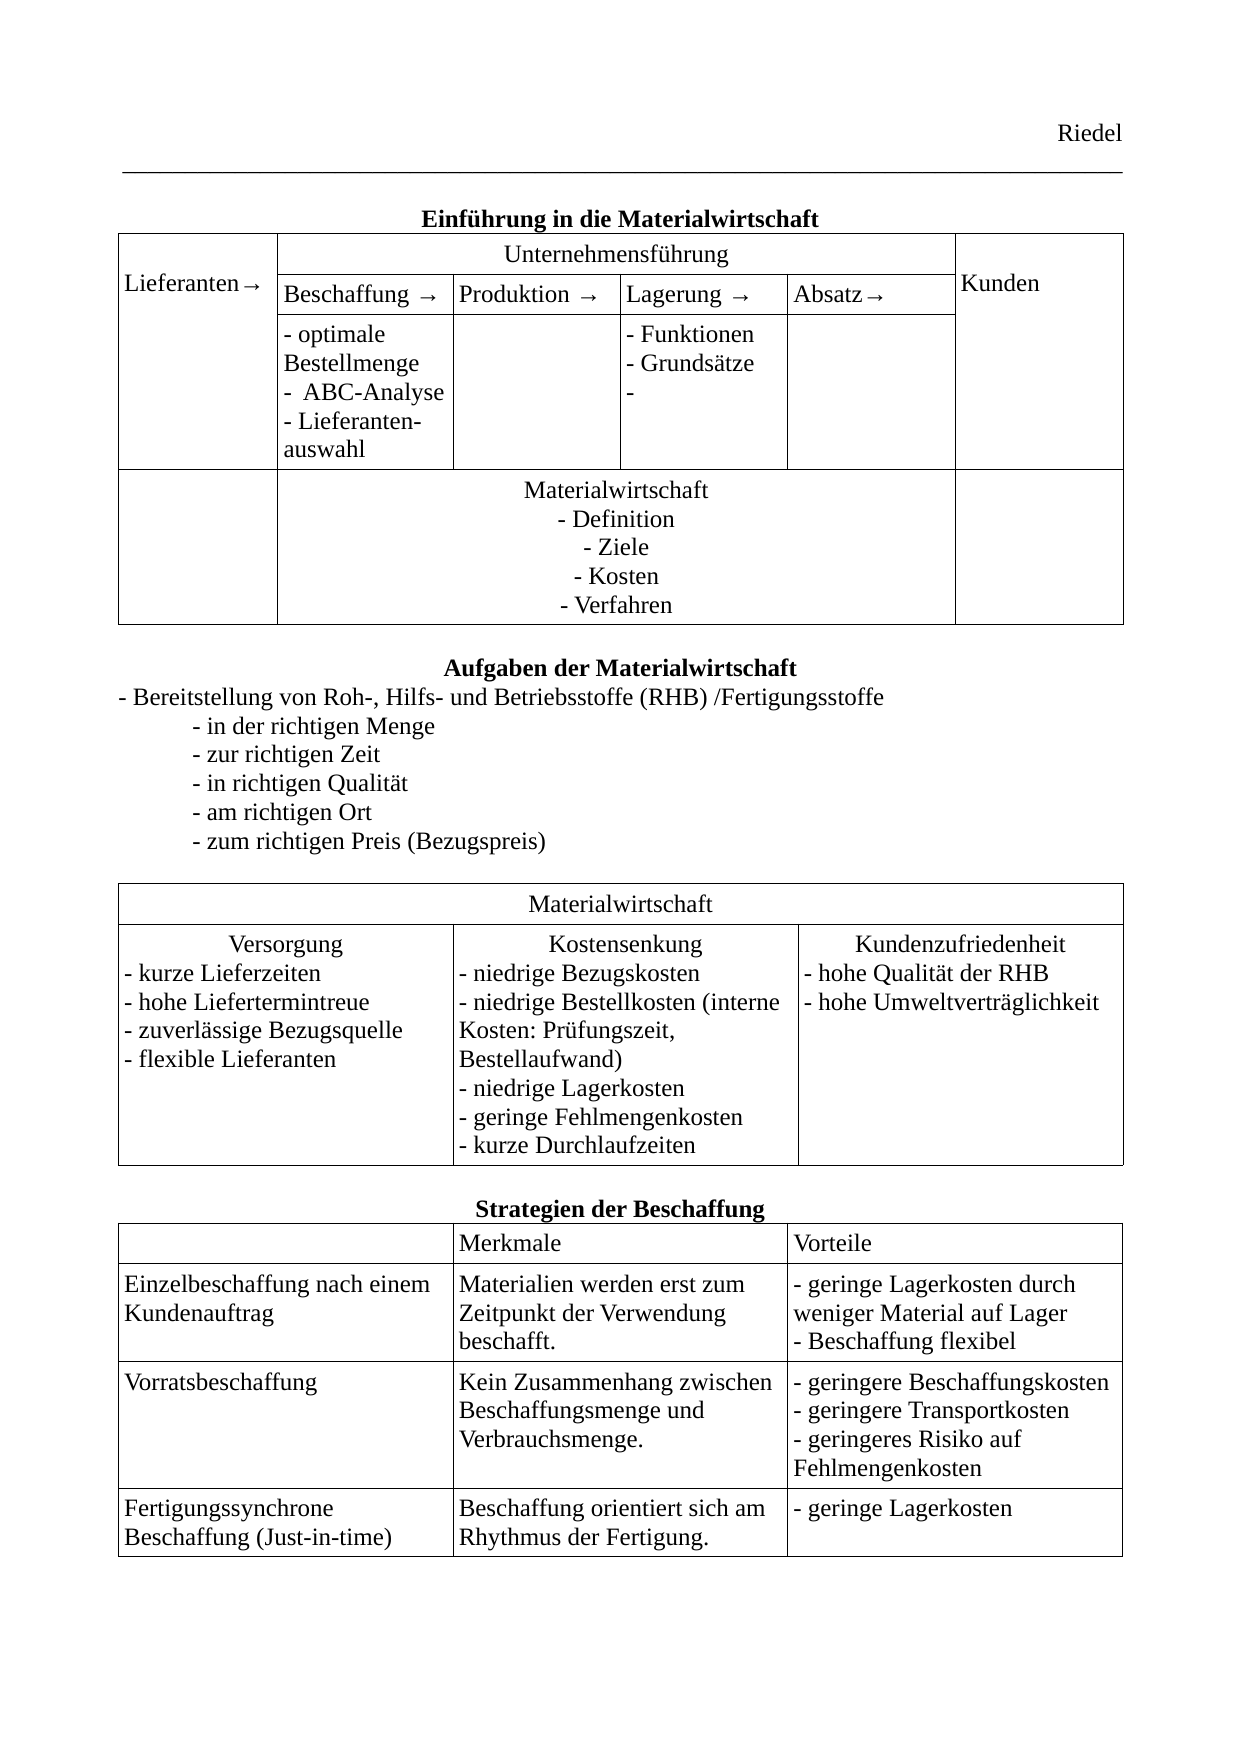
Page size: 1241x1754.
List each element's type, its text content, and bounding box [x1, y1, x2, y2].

table_cell Beschaffung → [278, 275, 453, 314]
table_cell Beschaffung orientiert sich am Rhythmus der Fertigung. [454, 1489, 787, 1556]
table_header Unternehmensführung [278, 234, 955, 273]
text Einführung in die Materialwirtschaft [118, 204, 1122, 233]
table_cell Materialwirtschaft - Definition - Ziele - Kosten - Verfahren [278, 470, 955, 624]
table_header [119, 1224, 453, 1263]
table_cell Materialien werden erst zum Zeitpunkt der Verwendung beschafft. [454, 1264, 787, 1361]
table_cell Fertigungssynchrone Beschaffung (Just-in-time) [119, 1489, 453, 1556]
text Strategien der Beschaffung [118, 1194, 1122, 1223]
text - zur richtigen Zeit [118, 739, 1122, 768]
table_cell - Funktionen - Grundsätze - [621, 315, 787, 469]
table_header Materialwirtschaft [119, 884, 1123, 923]
table_cell Vorratsbeschaffung [119, 1362, 453, 1487]
text Aufgaben der Materialwirtschaft [118, 653, 1122, 682]
table_header Merkmale [454, 1224, 787, 1263]
text - in richtigen Qualität [118, 768, 1122, 797]
table_cell Absatz→ [788, 275, 955, 314]
text ________________________________________________________________________________ [118, 147, 1122, 176]
table_cell Lagerung → [621, 275, 787, 314]
table_cell Produktion → [454, 275, 620, 314]
table_cell [956, 470, 1123, 624]
text - Bereitstellung von Roh-, Hilfs- und Betriebsstoffe (RHB) /Fertigungsstoffe [118, 682, 1122, 711]
table_header Lieferanten→ [119, 234, 277, 469]
table_cell Versorgung - kurze Lieferzeiten - hohe Liefertermintreue - zuverlässige Bezugsquelle - flexible Lieferanten [119, 925, 453, 1165]
table_cell [119, 470, 277, 624]
table_cell Kundenzufriedenheit - hohe Qualität der RHB - hohe Umweltverträglichkeit [799, 925, 1123, 1165]
table_cell - optimale Bestellmenge - ABC-Analyse - Lieferanten-auswahl [278, 315, 453, 469]
text Riedel [118, 118, 1122, 147]
table_cell Kostensenkung - niedrige Bezugskosten - niedrige Bestellkosten (interne Kosten: Prüfungszeit, Bestellaufwand) - niedrige Lagerkosten - geringe Fehlmengenkosten - kurze Durchlaufzeiten [454, 925, 798, 1165]
table_header Vorteile [788, 1224, 1122, 1263]
table_cell Einzelbeschaffung nach einem Kundenauftrag [119, 1264, 453, 1361]
table_cell Kein Zusammenhang zwischen Beschaffungsmenge und Verbrauchsmenge. [454, 1362, 787, 1487]
table_cell [454, 315, 620, 469]
table_header Kunden [956, 234, 1123, 469]
table_cell - geringere Beschaffungskosten - geringere Transportkosten - geringeres Risiko auf Fehlmengenkosten [788, 1362, 1122, 1487]
text - zum richtigen Preis (Bezugspreis) [118, 826, 1122, 854]
table_cell [788, 315, 955, 469]
text - am richtigen Ort [118, 797, 1122, 826]
table_cell - geringe Lagerkosten [788, 1489, 1122, 1556]
text - in der richtigen Menge [118, 711, 1122, 739]
table_cell - geringe Lagerkosten durch weniger Material auf Lager - Beschaffung flexibel [788, 1264, 1122, 1361]
